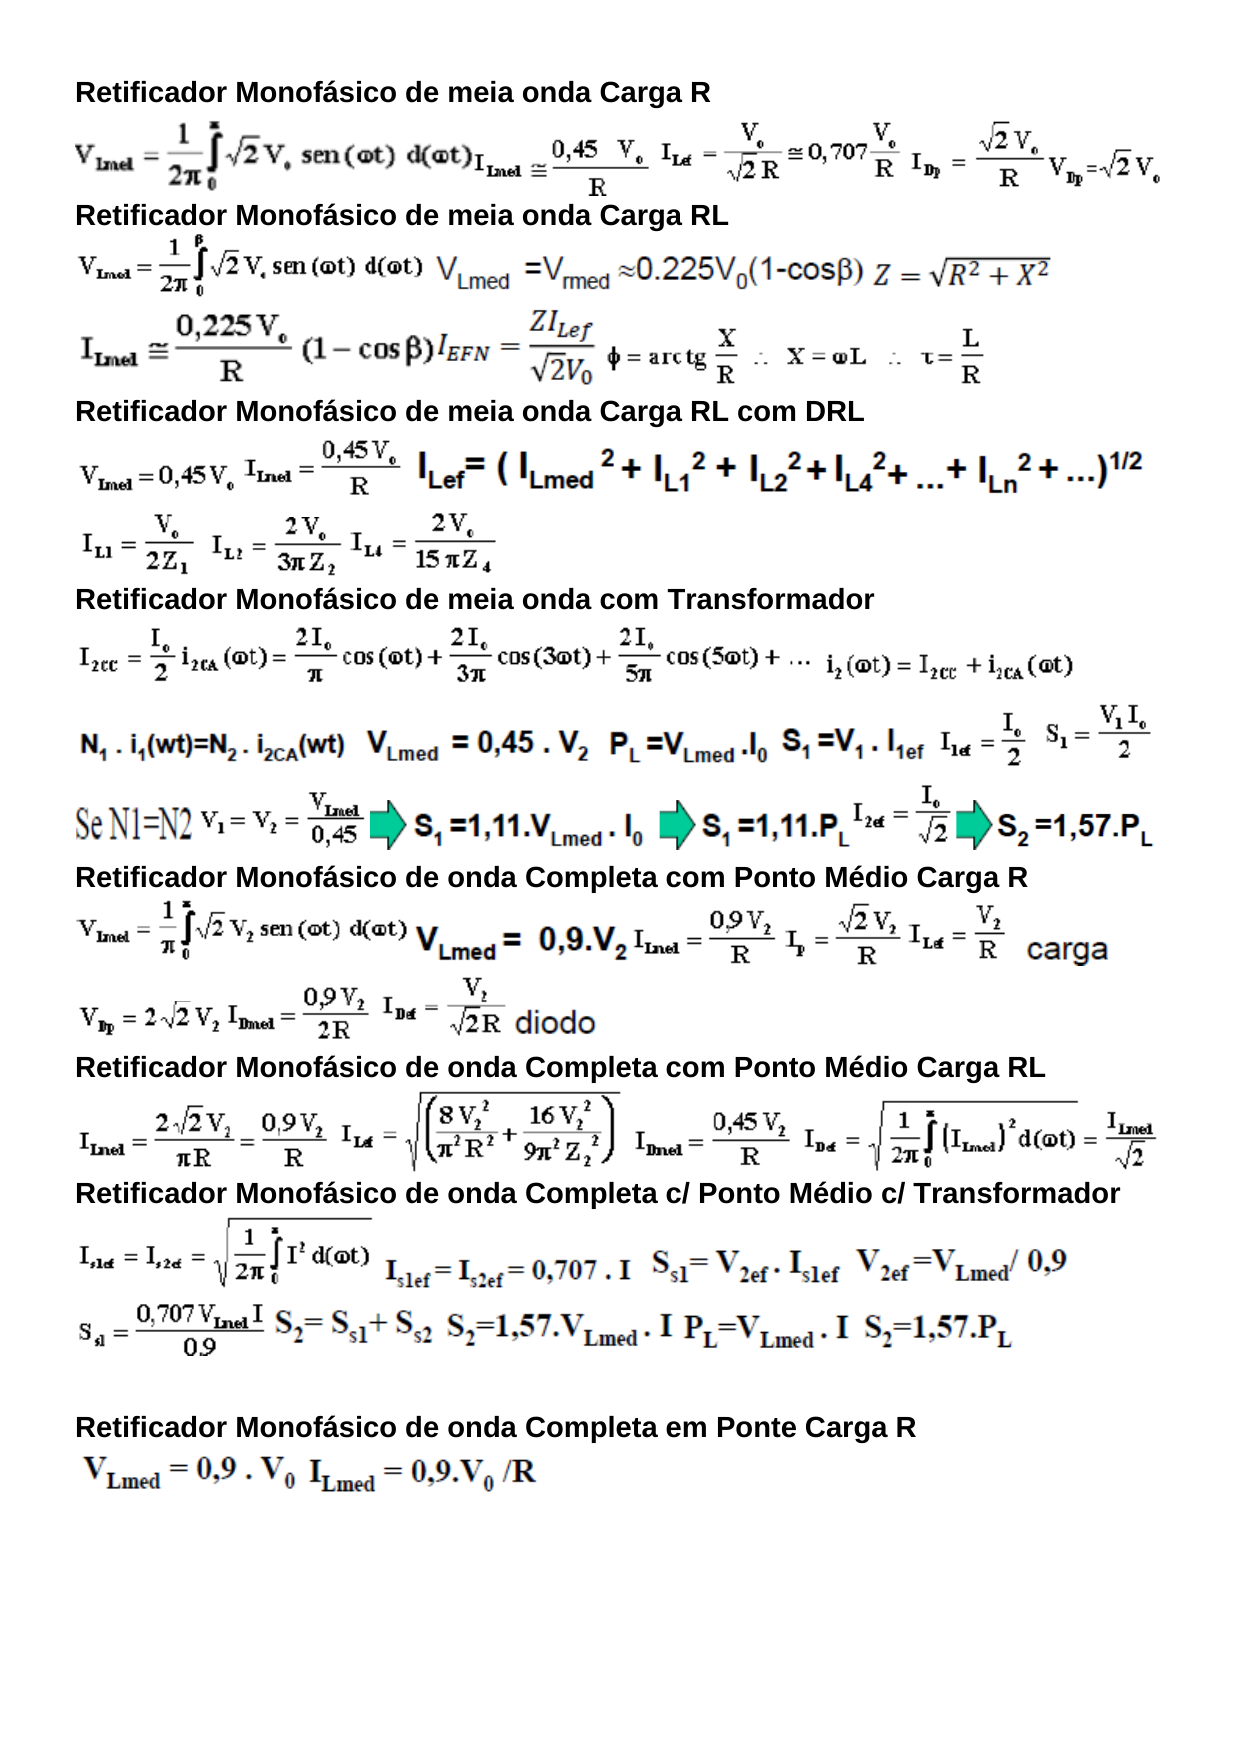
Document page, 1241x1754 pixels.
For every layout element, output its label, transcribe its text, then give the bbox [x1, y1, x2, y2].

picture [700, 782, 996, 850]
picture [605, 717, 932, 772]
text Retificador Monofásico de onda Completa com Ponto Médio Carga RL [75, 1050, 1165, 1084]
picture [850, 1237, 1079, 1292]
picture [228, 985, 372, 1042]
picture [75, 788, 369, 851]
text Retificador Monofásico de meia onda Carga R [75, 75, 1165, 108]
text Retificador Monofásico de meia onda Carga RL com DRL [75, 394, 1165, 428]
picture [380, 976, 601, 1042]
picture [440, 1308, 855, 1356]
picture [634, 1095, 1161, 1174]
picture [75, 1295, 439, 1356]
picture [431, 249, 1060, 300]
picture [362, 723, 597, 772]
picture [437, 301, 602, 391]
picture [75, 307, 436, 391]
picture [1036, 692, 1157, 774]
text Retificador Monofásico de meia onda Carga RL [75, 198, 1165, 231]
picture [75, 511, 205, 579]
picture [370, 800, 650, 851]
text Retificador Monofásico de onda Completa em Ponte Carga R [75, 1410, 1165, 1444]
picture [856, 1302, 1016, 1354]
picture [206, 501, 499, 580]
picture [933, 707, 1035, 772]
picture [603, 326, 993, 393]
picture [381, 1243, 849, 1294]
picture [75, 1086, 633, 1173]
picture [75, 618, 1085, 690]
picture [1023, 933, 1116, 966]
picture [75, 233, 430, 298]
picture [75, 895, 780, 968]
picture [997, 803, 1157, 850]
picture [781, 902, 1016, 968]
picture [240, 430, 1152, 499]
picture [75, 113, 660, 196]
text Retificador Monofásico de meia onda com Transformador [75, 582, 1165, 615]
picture [75, 1446, 544, 1500]
picture [661, 111, 1163, 196]
text Retificador Monofásico de onda Completa c/ Ponto Médio c/ Transformador [75, 1176, 1165, 1210]
picture [75, 1001, 227, 1040]
picture [75, 1212, 380, 1292]
picture [659, 800, 699, 850]
picture [75, 723, 361, 774]
picture [75, 455, 239, 500]
text Retificador Monofásico de onda Completa com Ponto Médio Carga R [75, 859, 1165, 893]
